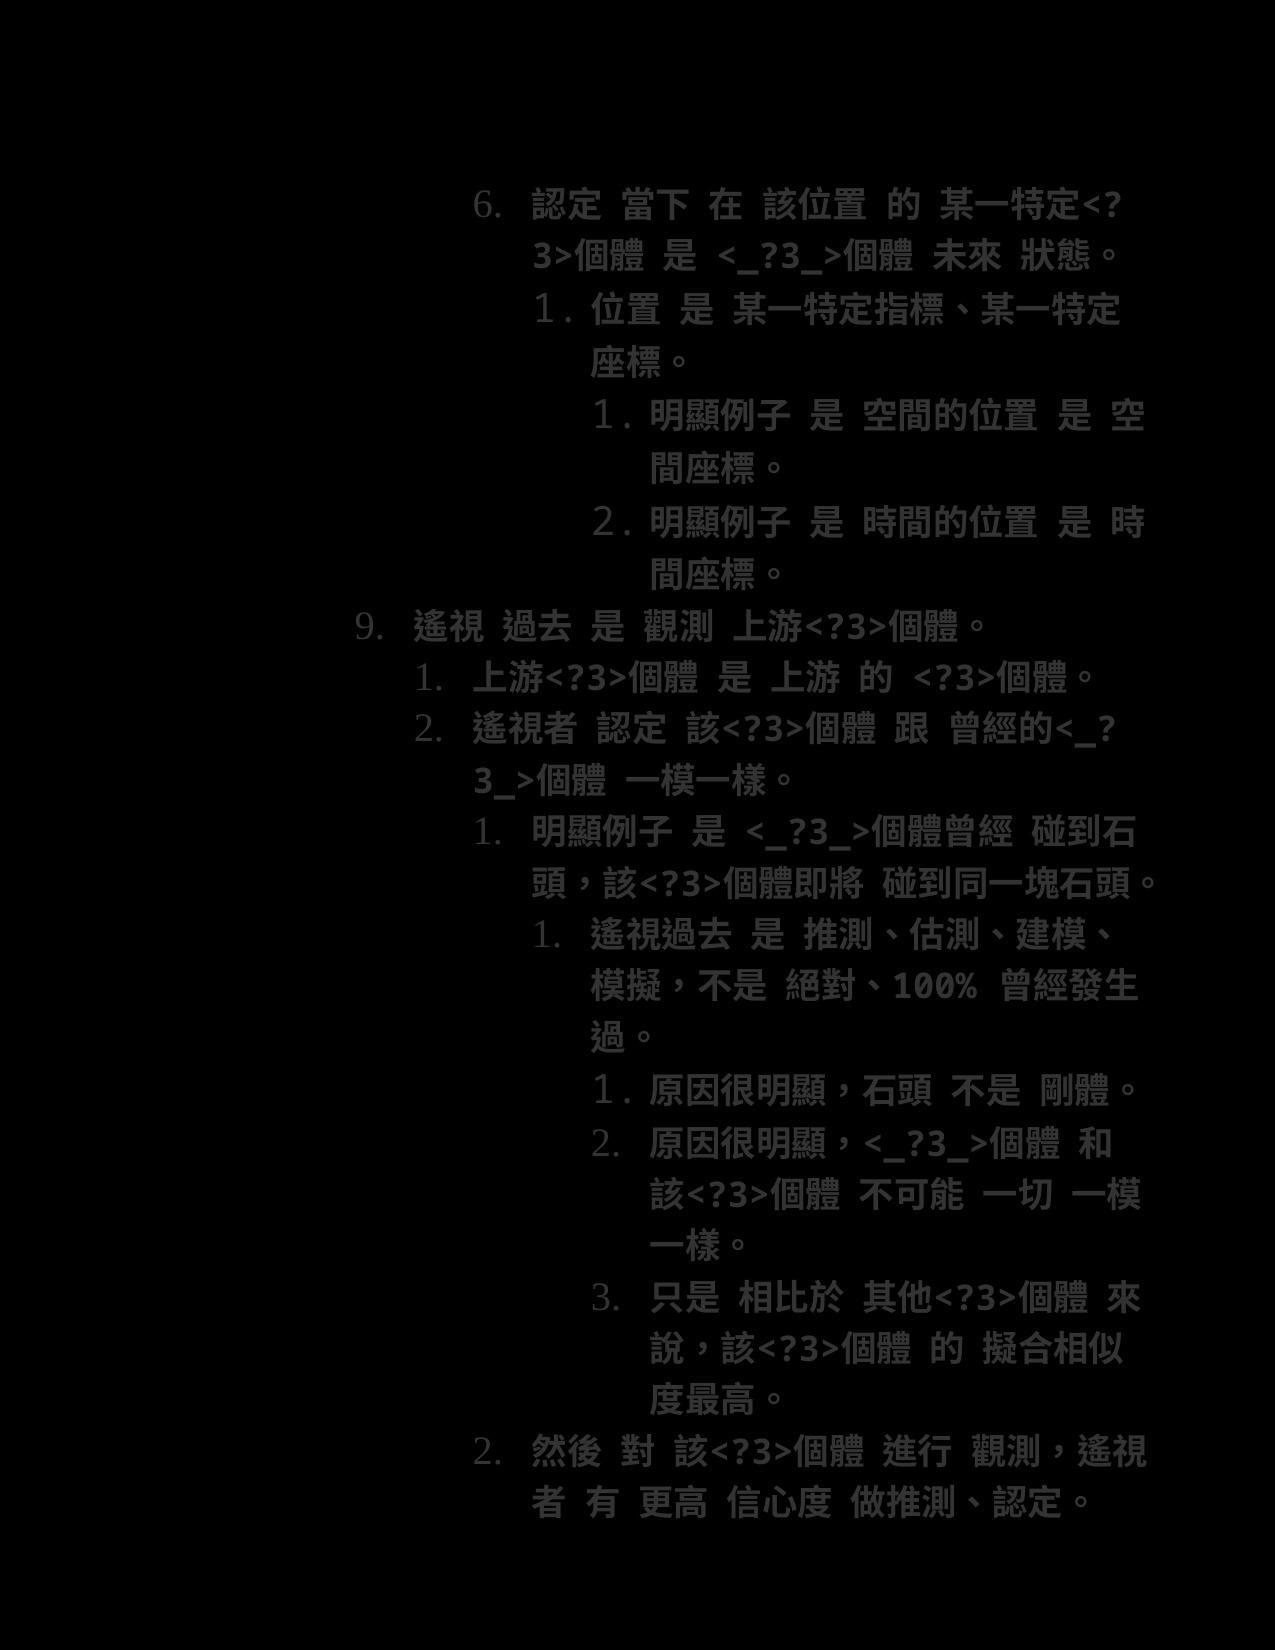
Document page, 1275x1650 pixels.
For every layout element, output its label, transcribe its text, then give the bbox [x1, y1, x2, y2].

list 遙視者 認定 該<?3>個體 跟 曾經的<_?3_>個體 一模一樣。 [413, 701, 1157, 803]
list 明顯例子 是 空間的位置 是 空間座標。 [591, 385, 1157, 492]
list 上游<?3>個體 是 上游 的 <?3>個體。 [413, 649, 1157, 701]
list 遙視 過去 是 觀測 上游<?3>個體。 [354, 598, 1157, 649]
list 明顯例子 是 <_?3_>個體曾經 碰到石頭，該<?3>個體即將 碰到同一塊石頭。 [472, 803, 1157, 906]
list 原因很明顯，石頭 不是 剛體。 [591, 1060, 1157, 1115]
list 然後 對 該<?3>個體 進行 觀測，遙視者 有 更高 信心度 做推測、認定。 [472, 1423, 1157, 1526]
list 只是 相比於 其他<?3>個體 來說，該<?3>個體 的 擬合相似度最高。 [591, 1269, 1157, 1423]
list 認定 當下 在 該位置 的 某一特定<?3>個體 是 <_?3_>個體 未來 狀態。 [472, 176, 1157, 279]
list 原因很明顯，<_?3_>個體 和 該<?3>個體 不可能 一切 一模一樣。 [591, 1115, 1157, 1269]
list 位置 是 某一特定指標、某一特定座標。 [532, 279, 1157, 385]
list 遙視過去 是 推測、估測、建模、模擬，不是 絕對、100% 曾經發生過。 [532, 906, 1157, 1060]
list 明顯例子 是 時間的位置 是 時間座標。 [591, 492, 1157, 598]
